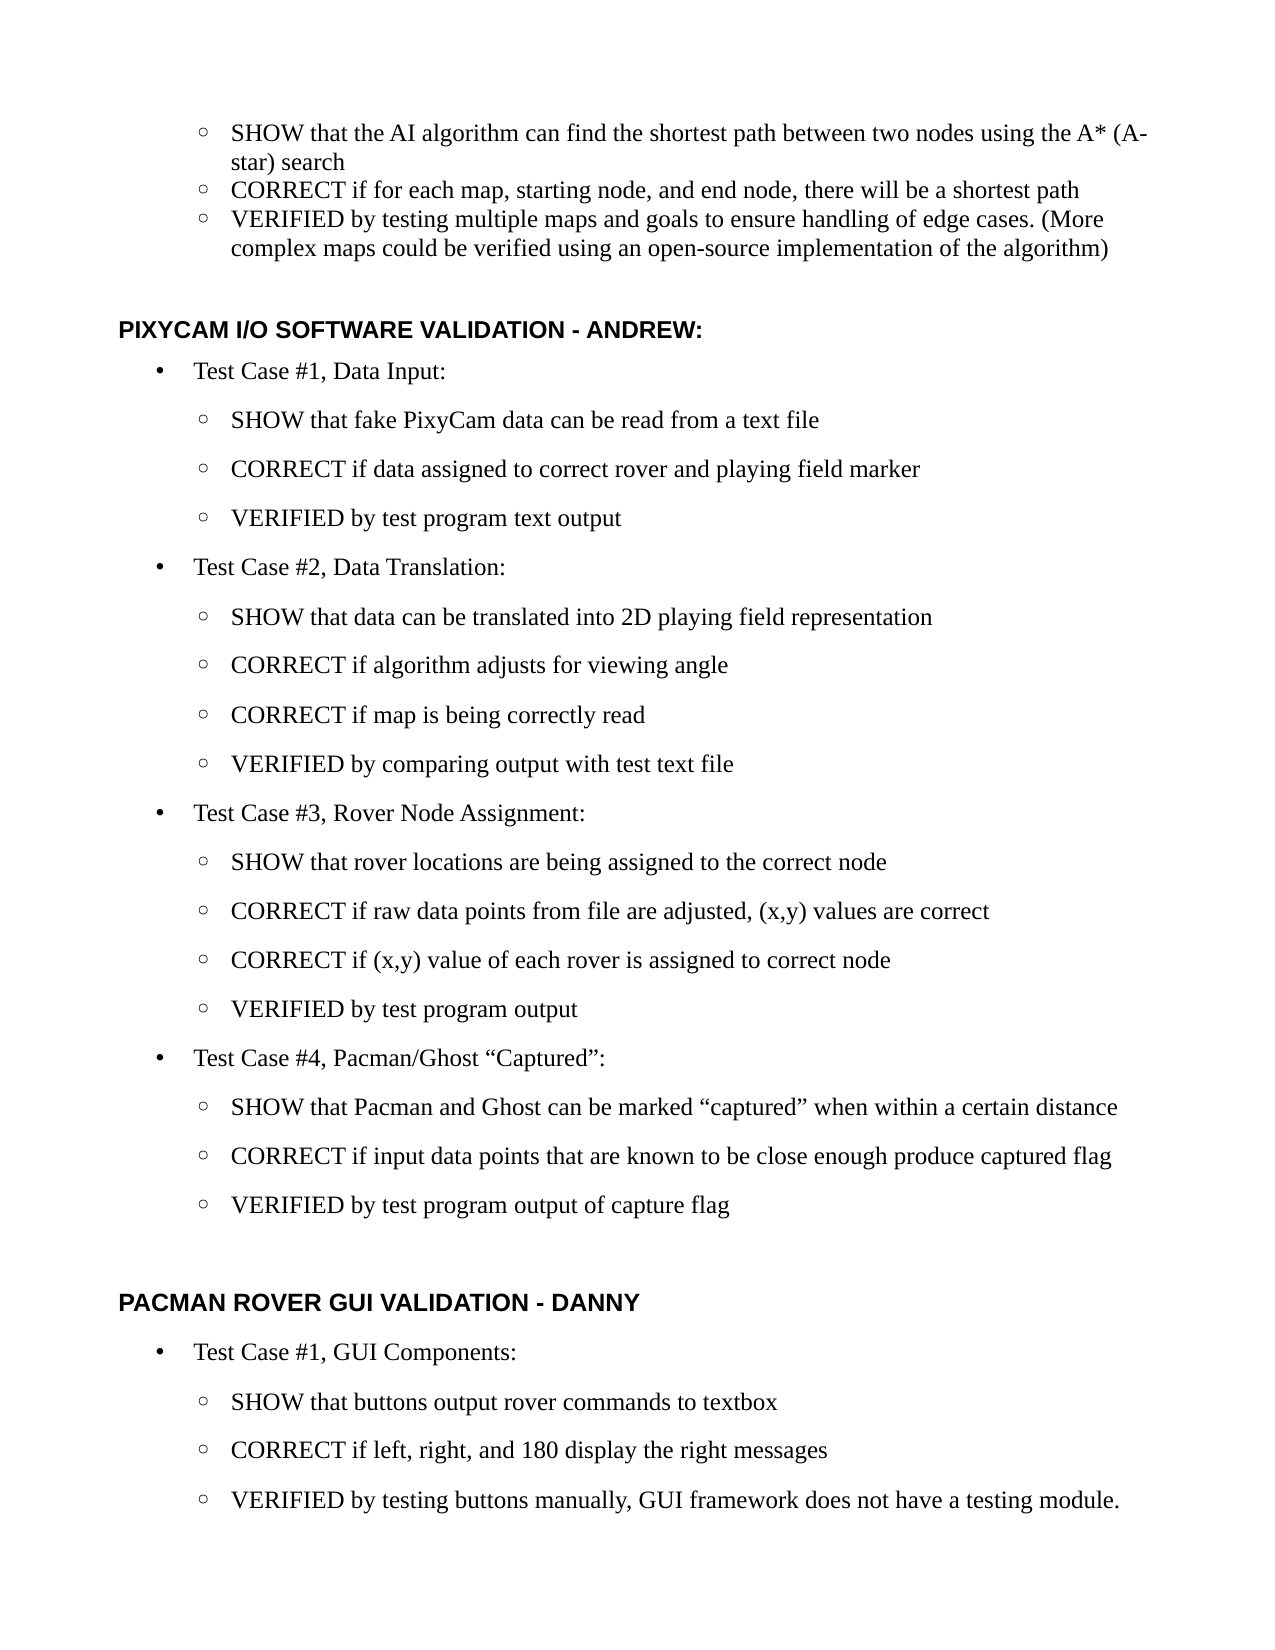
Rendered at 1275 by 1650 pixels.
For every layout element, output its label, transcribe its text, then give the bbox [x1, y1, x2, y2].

list Test Case #1, GUI Components: [156, 1337, 1157, 1366]
list SHOW that fake PixyCam data can be read from a text file [193, 405, 1157, 434]
list Test Case #1, Data Input: [156, 356, 1157, 385]
list VERIFIED by comparing output with test text file [193, 749, 1157, 777]
list SHOW that data can be translated into 2D playing field representation [193, 602, 1157, 630]
list Test Case #2, Data Translation: [156, 552, 1157, 581]
list CORRECT if algorithm adjusts for viewing angle [193, 651, 1157, 679]
list SHOW that the AI algorithm can find the shortest path between two nodes using the A* (A-star) search [193, 118, 1157, 176]
list CORRECT if (x,y) value of each rover is assigned to correct node [193, 945, 1157, 974]
list SHOW that buttons output rover commands to textbox [193, 1387, 1157, 1415]
list CORRECT if data assigned to correct rover and playing field marker [193, 454, 1157, 483]
list VERIFIED by test program output [193, 994, 1157, 1023]
list Test Case #3, Rover Node Assignment: [156, 798, 1157, 827]
list VERIFIED by test program text output [193, 503, 1157, 532]
list CORRECT if left, right, and 180 display the right messages [193, 1436, 1157, 1464]
list CORRECT if map is being correctly read [193, 700, 1157, 728]
list VERIFIED by testing buttons manually, GUI framework does not have a testing module. [193, 1485, 1157, 1513]
list SHOW that Pacman and Ghost can be marked “captured” when within a certain distance [193, 1092, 1157, 1121]
subtitle PIXYCAM I/O SOFTWARE VALIDATION - ANDREW: [118, 316, 1157, 344]
list VERIFIED by test program output of capture flag [193, 1190, 1157, 1219]
list SHOW that rover locations are being assigned to the correct node [193, 847, 1157, 876]
list VERIFIED by testing multiple maps and goals to ensure handling of edge cases. (More complex maps could be verified using an open-source implementation of the algorithm) [193, 204, 1157, 262]
text PACMAN ROVER GUI VALIDATION - DANNY [118, 1288, 1157, 1317]
list CORRECT if for each map, starting node, and end node, there will be a shortest path [193, 176, 1157, 204]
list CORRECT if input data points that are known to be close enough produce captured flag [193, 1141, 1157, 1170]
list CORRECT if raw data points from file are adjusted, (x,y) values are correct [193, 896, 1157, 925]
list Test Case #4, Pacman/Ghost “Captured”: [156, 1043, 1157, 1072]
